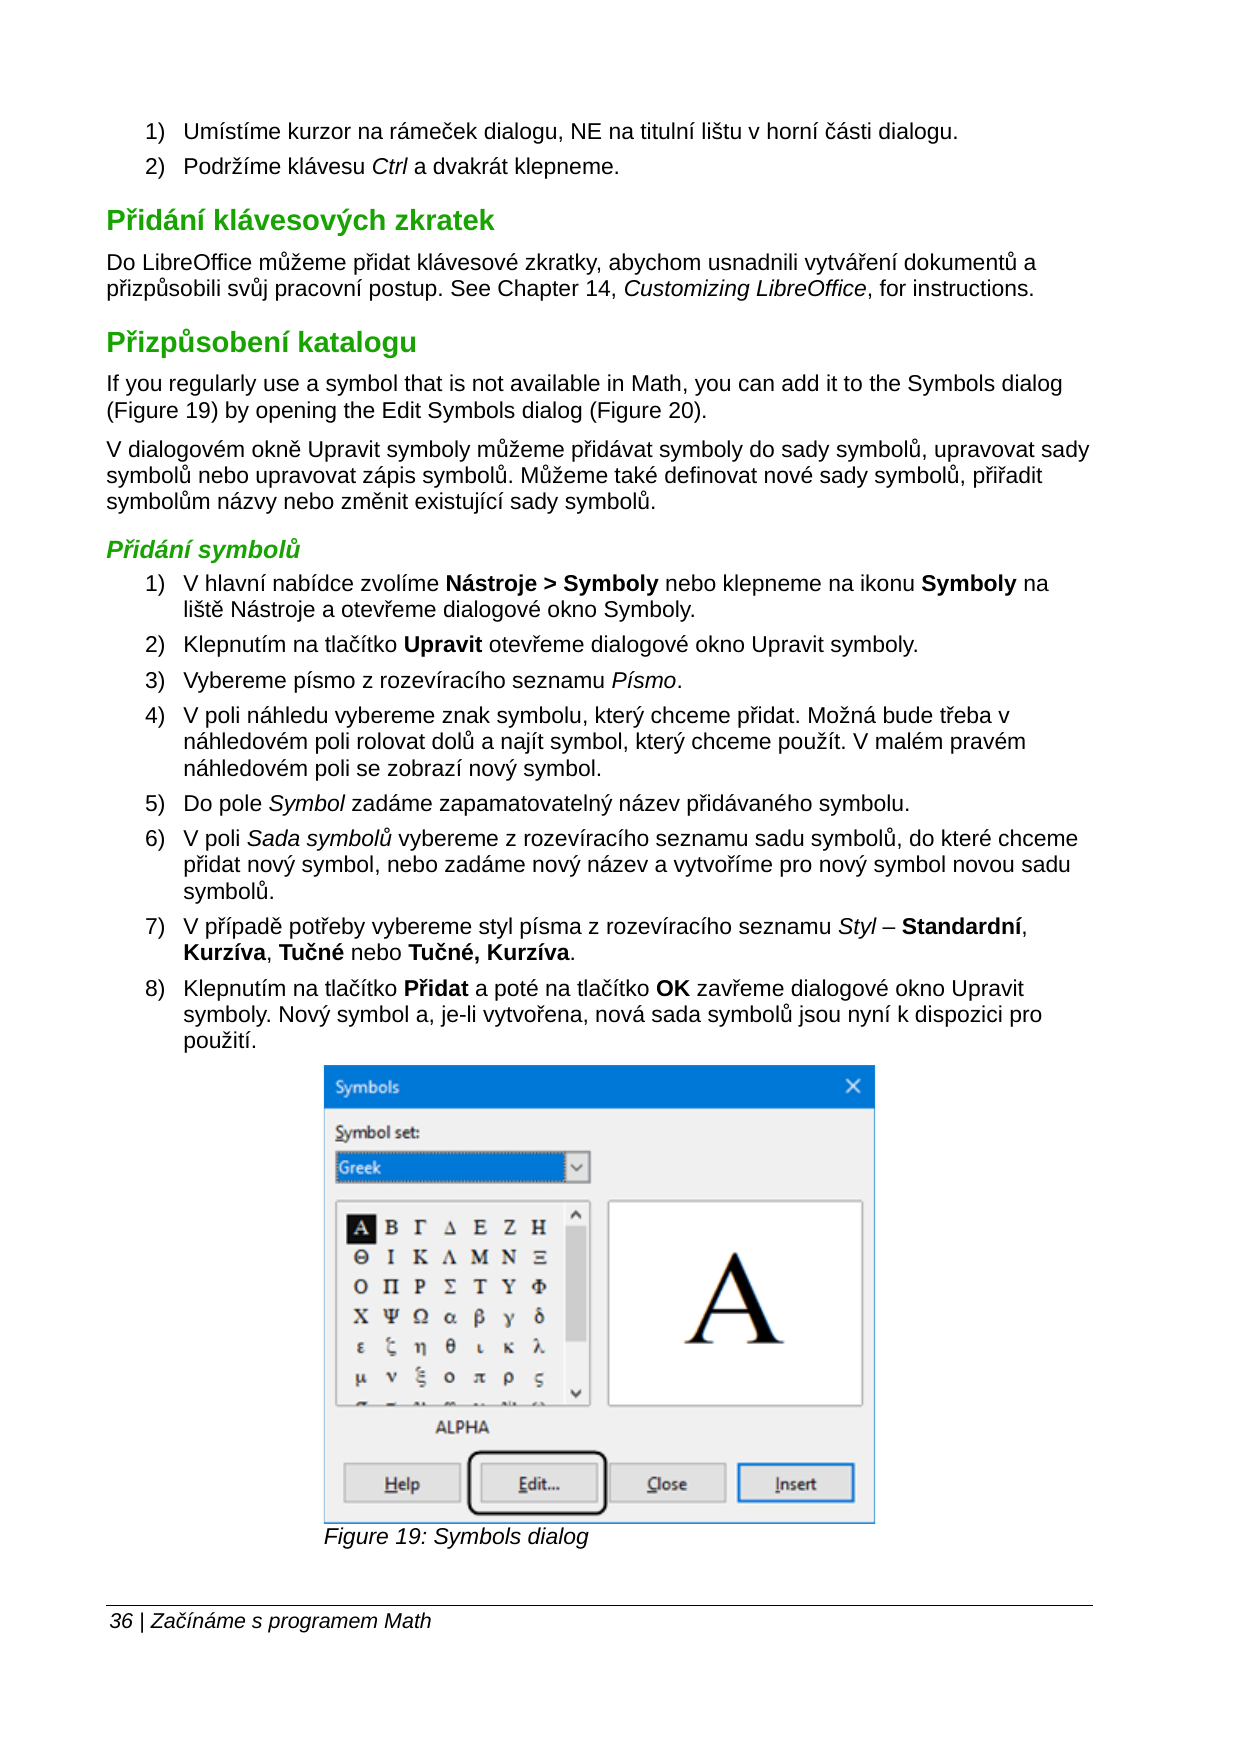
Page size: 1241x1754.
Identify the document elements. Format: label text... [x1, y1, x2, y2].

picture [323, 1065, 876, 1524]
list Do pole Symbol zadáme zapamatovatelný název přidávaného symbolu. [165, 790, 1093, 816]
list Klepnutím na tlačítko Přidat a poté na tlačítko OK zavřeme dialogové okno Upravit symboly. Nový symbol a, je-li vytvořena, nová sada symbolů jsou nyní k dispozici pro použití. [165, 974, 1093, 1053]
list Umístíme kurzor na rámeček dialogu, NE na titulní lištu v horní části dialogu. [165, 118, 1093, 144]
text V dialogovém okně Upravit symboly můžeme přidávat symboly do sady symbolů, upravovat sady symbolů nebo upravovat zápis symbolů. Můžeme také definovat nové sady symbolů, přiřadit symbolům názvy nebo změnit existující sady symbolů. [106, 436, 1093, 514]
text Do LibreOffice můžeme přidat klávesové zkratky, abychom usnadnili vytváření dokumentů a přizpůsobili svůj pracovní postup. See Chapter 14, Customizing LibreOffice, for instructions. [106, 249, 1093, 301]
text If you regularly use a symbol that is not available in Math, you can add it to the Symbols dialog (Figure 19) by opening the Edit Symbols dialog (Figure 20). [106, 370, 1093, 423]
list V poli Sada symbolů vybereme z rozevíracího seznamu sadu symbolů, do které chceme přidat nový symbol, nebo zadáme nový název a vytvoříme pro nový symbol novou sadu symbolů. [165, 825, 1093, 904]
list V případě potřeby vybereme styl písma z rozevíracího seznamu Styl – Standardní, Kurzíva, Tučné nebo Tučné, Kurzíva. [165, 913, 1093, 966]
subtitle Přidání symbolů [106, 535, 1093, 564]
text Figure 19: Symbols dialog [324, 1524, 875, 1549]
subtitle Přizpůsobení katalogu [106, 325, 1093, 358]
list Podržíme klávesu Ctrl a dvakrát klepneme. [165, 153, 1093, 180]
subtitle Přidání klávesových zkratek [106, 203, 1093, 237]
list Klepnutím na tlačítko Upravit otevřeme dialogové okno Upravit symboly. [165, 631, 1093, 658]
list V poli náhledu vybereme znak symbolu, který chceme přidat. Možná bude třeba v náhledovém poli rolovat dolů a najít symbol, který chceme použít. V malém pravém náhledovém poli se zobrazí nový symbol. [165, 702, 1093, 781]
list V hlavní nabídce zvolíme Nástroje > Symboly nebo klepneme na ikonu Symboly na liště Nástroje a otevřeme dialogové okno Symboly. [165, 570, 1093, 623]
list Vybereme písmo z rozevíracího seznamu Písmo. [165, 667, 1093, 693]
